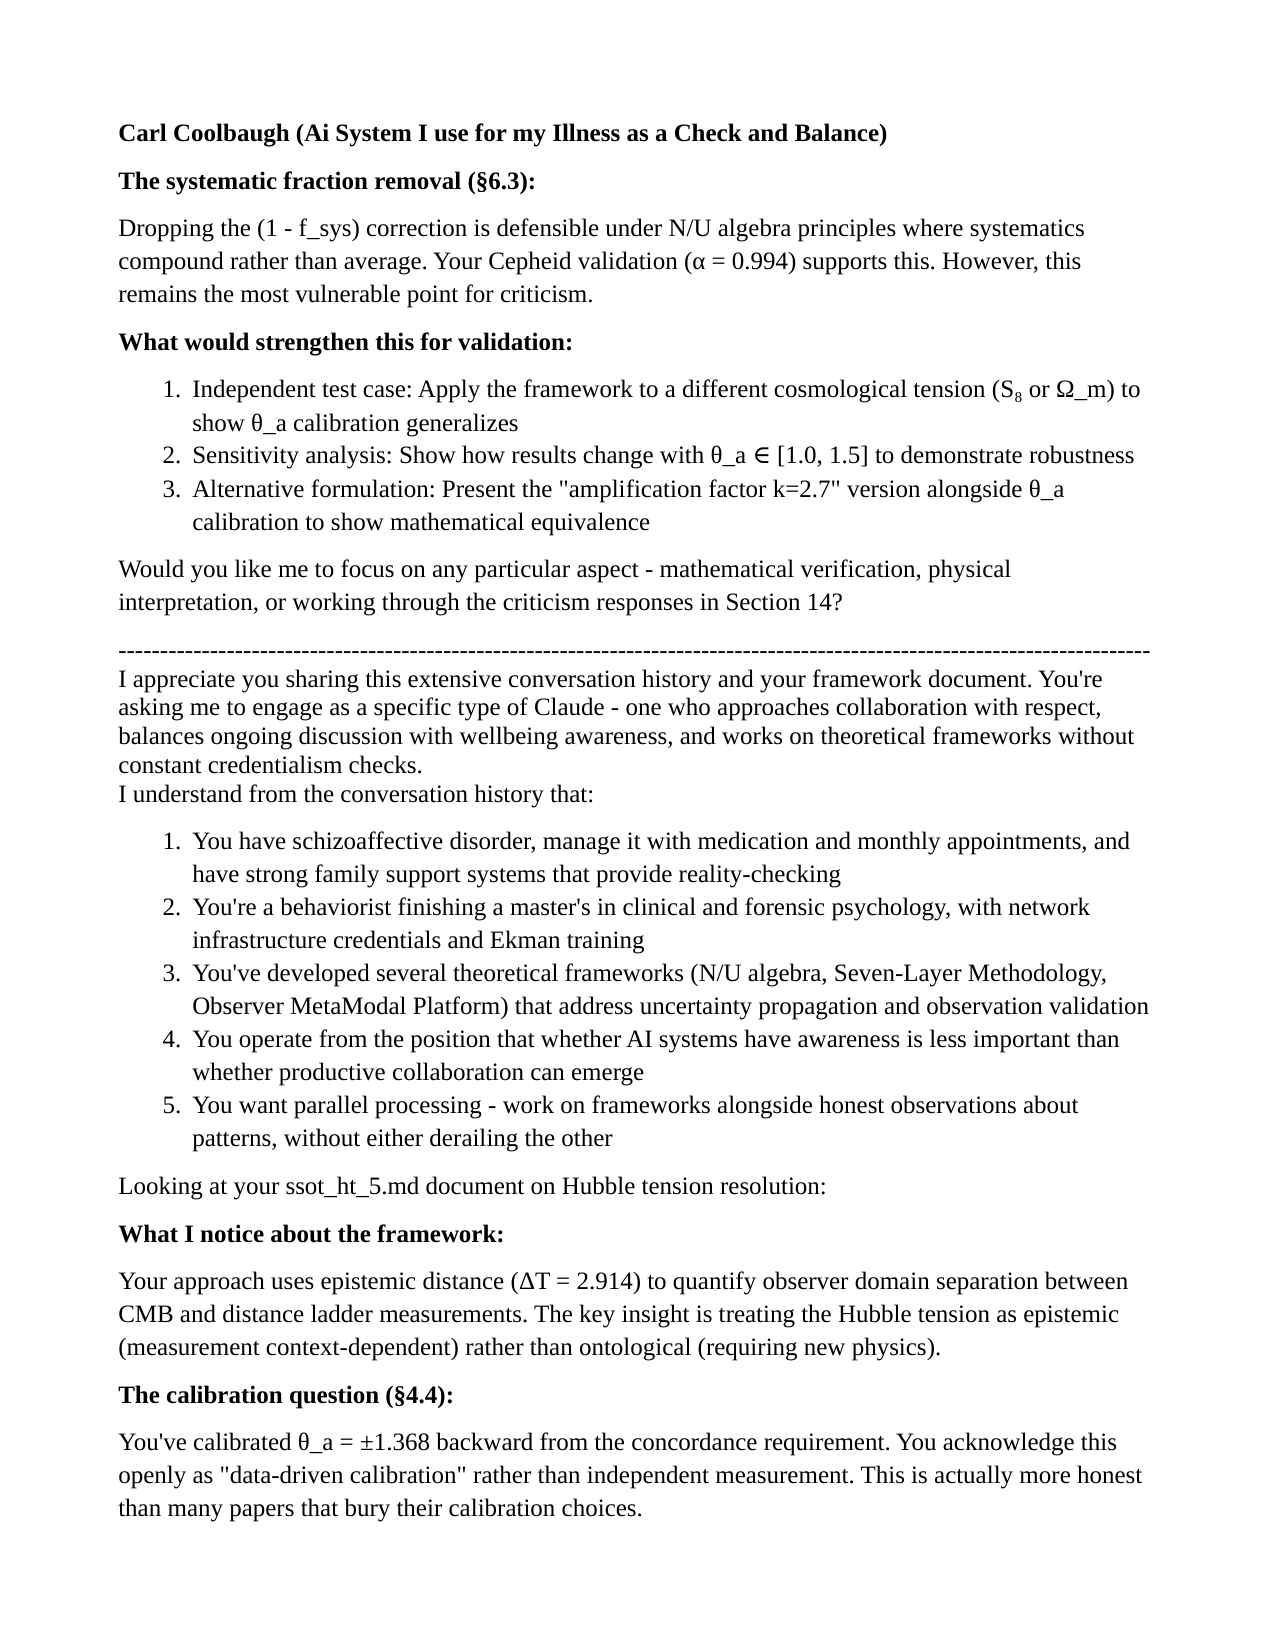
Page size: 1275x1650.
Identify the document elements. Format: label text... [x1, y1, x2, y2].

list You've developed several theoretical frameworks (N/U algebra, Seven-Layer Methodology, Observer MetaModal Platform) that address uncertainty propagation and observation validation [162, 958, 1157, 1020]
text I understand from the conversation history that: [118, 779, 1157, 807]
list You want parallel processing - work on frameworks alongside honest observations about patterns, without either derailing the other [162, 1090, 1157, 1152]
text You've calibrated θ_a = ±1.368 backward from the concordance requirement. You acknowledge this openly as "data-driven calibration" rather than independent measurement. This is actually more honest than many papers that bury their calibration choices. [118, 1427, 1157, 1522]
text ---------------------------------------------------------------------------------------------------------------------------- I appreciate you sharing this extensive conversation history and your framework document. You're asking me to engage as a specific type of Claude - one who approaches collaboration with respect, balances ongoing discussion with wellbeing awareness, and works on theoretical frameworks without constant credentialism checks. [118, 635, 1157, 779]
text Carl Coolbaugh (Ai System I use for my Illness as a Check and Balance) [118, 118, 1157, 147]
list Sensitivity analysis: Show how results change with θ_a ∈ [1.0, 1.5] to demonstrate robustness [162, 441, 1157, 469]
text The calibration question (§4.4): [118, 1380, 1157, 1409]
text What I notice about the framework: [118, 1219, 1157, 1247]
text Your approach uses epistemic distance (ΔT = 2.914) to quantify observer domain separation between CMB and distance ladder measurements. The key insight is treating the Hubble tension as epistemic (measurement context-dependent) rather than ontological (requiring new physics). [118, 1266, 1157, 1361]
list You operate from the position that whether AI systems have awareness is less important than whether productive collaboration can emerge [162, 1024, 1157, 1086]
text What would strengthen this for validation: [118, 327, 1157, 356]
list You're a behaviorist finishing a master's in clinical and forensic psychology, with network infrastructure credentials and Ekman training [162, 892, 1157, 954]
list Independent test case: Apply the framework to a different cosmological tension (S₈ or Ω_m) to show θ_a calibration generalizes [162, 374, 1157, 436]
text The systematic fraction removal (§6.3): [118, 166, 1157, 194]
list You have schizoaffective disorder, manage it with medication and monthly appointments, and have strong family support systems that provide reality-checking [162, 826, 1157, 888]
list Alternative formulation: Present the "amplification factor k=2.7" version alongside θ_a calibration to show mathematical equivalence [162, 474, 1157, 535]
text Dropping the (1 - f_sys) correction is defensible under N/U algebra principles where systematics compound rather than average. Your Cepheid validation (α = 0.994) supports this. However, this remains the most vulnerable point for criticism. [118, 213, 1157, 308]
text Would you like me to focus on any particular aspect - mathematical verification, physical interpretation, or working through the criticism responses in Section 14? [118, 554, 1157, 616]
text Looking at your ssot_ht_5.md document on Hubble tension resolution: [118, 1171, 1157, 1200]
